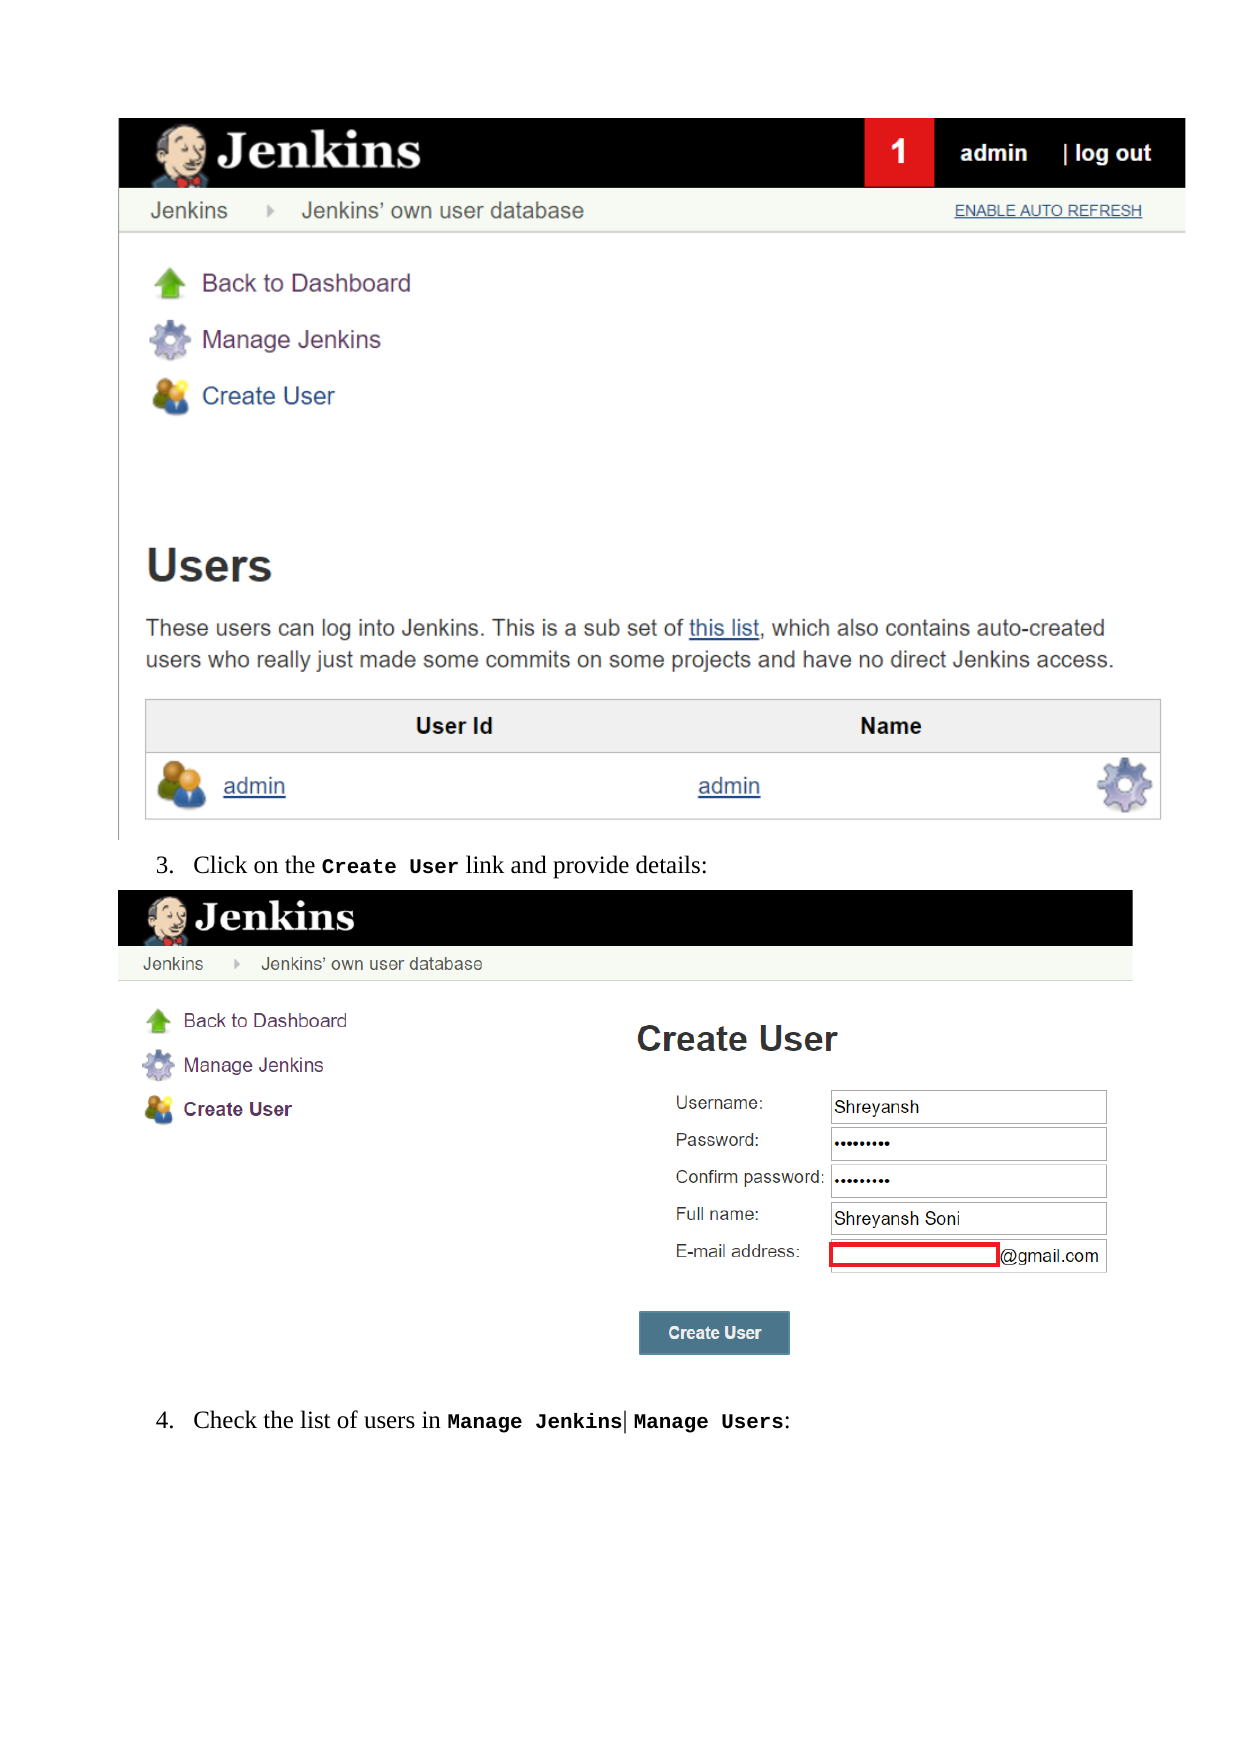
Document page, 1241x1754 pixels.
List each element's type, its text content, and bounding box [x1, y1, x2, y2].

list Click on the Create User link and provide details: [156, 850, 1122, 879]
list Check the list of users in Manage Jenkins| Manage Users: [156, 1405, 1122, 1435]
